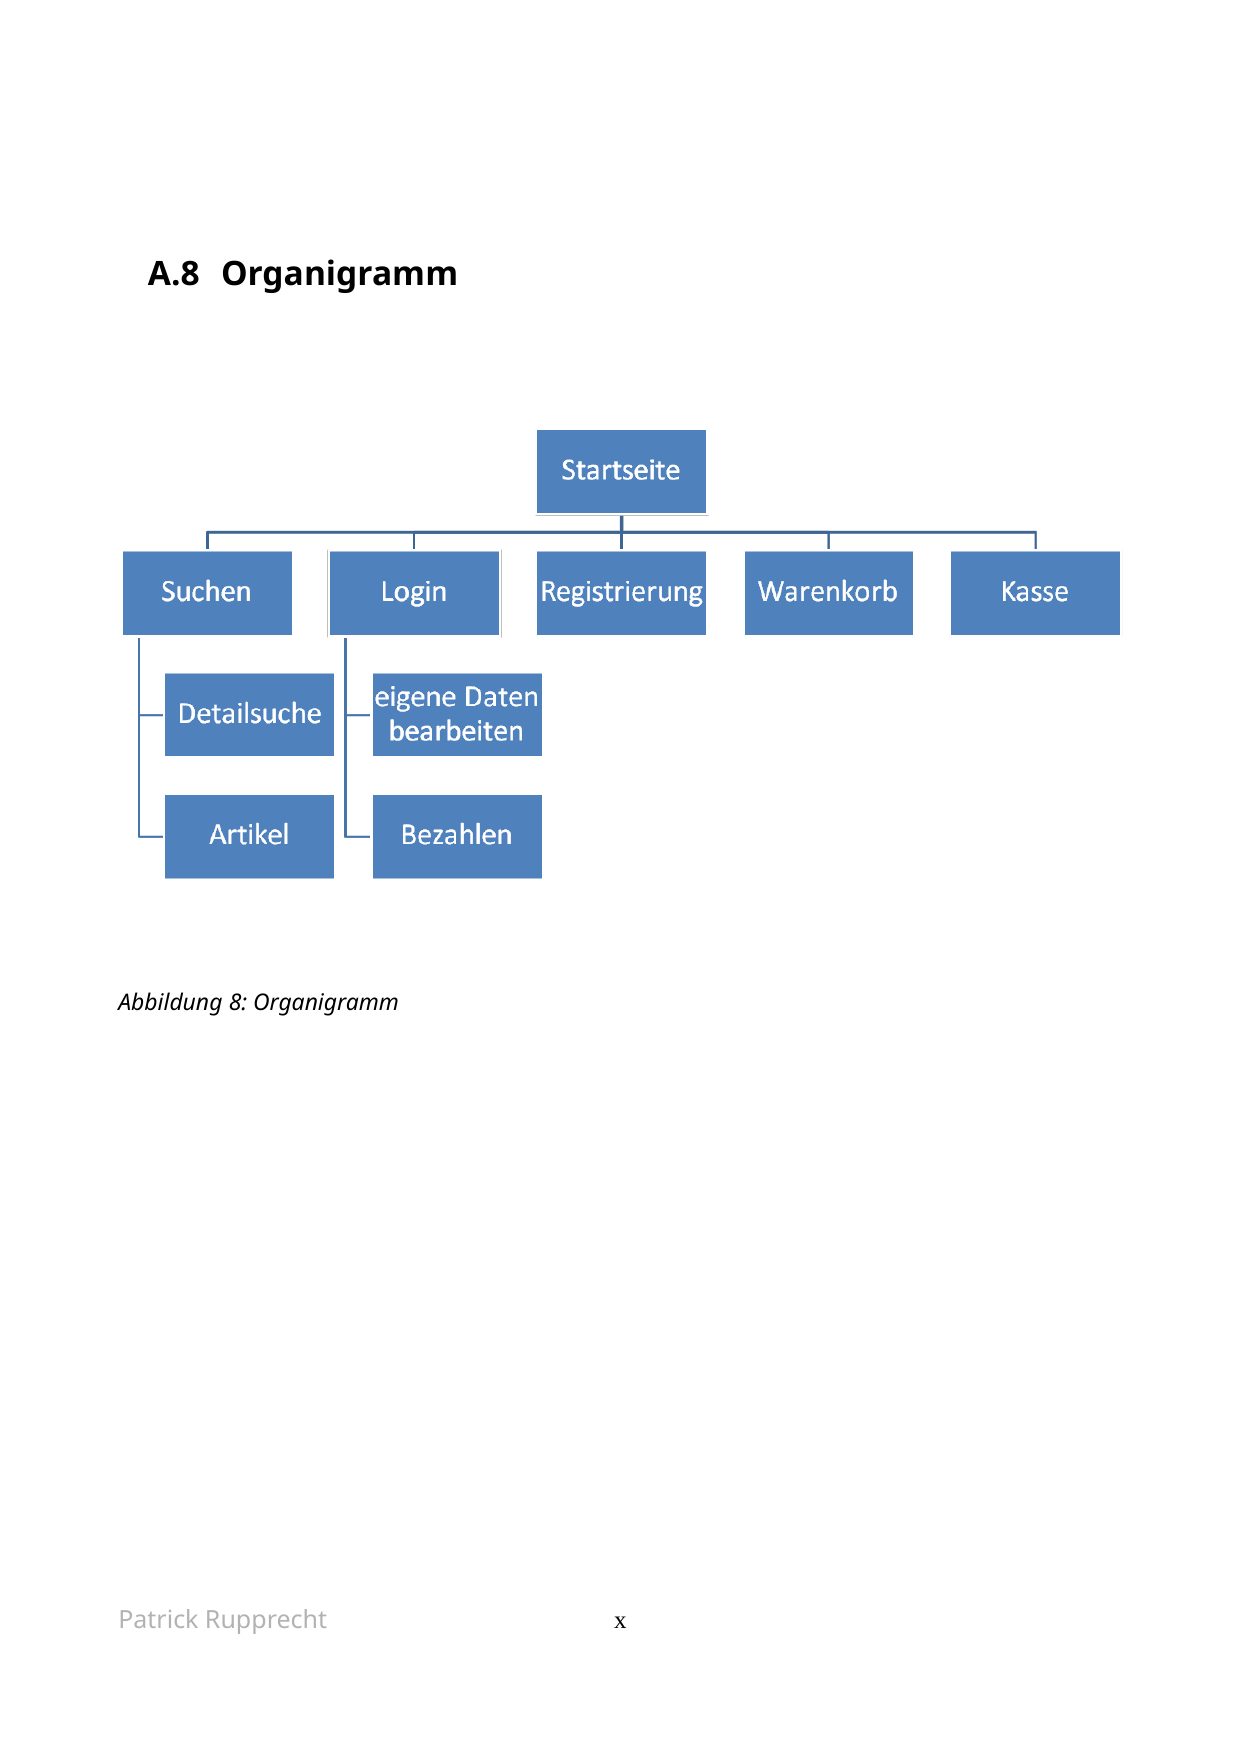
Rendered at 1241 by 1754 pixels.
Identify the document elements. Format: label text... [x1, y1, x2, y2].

text Abbildung 8: Organigramm [118, 321, 1122, 1017]
subtitle Organigramm [148, 250, 1122, 296]
